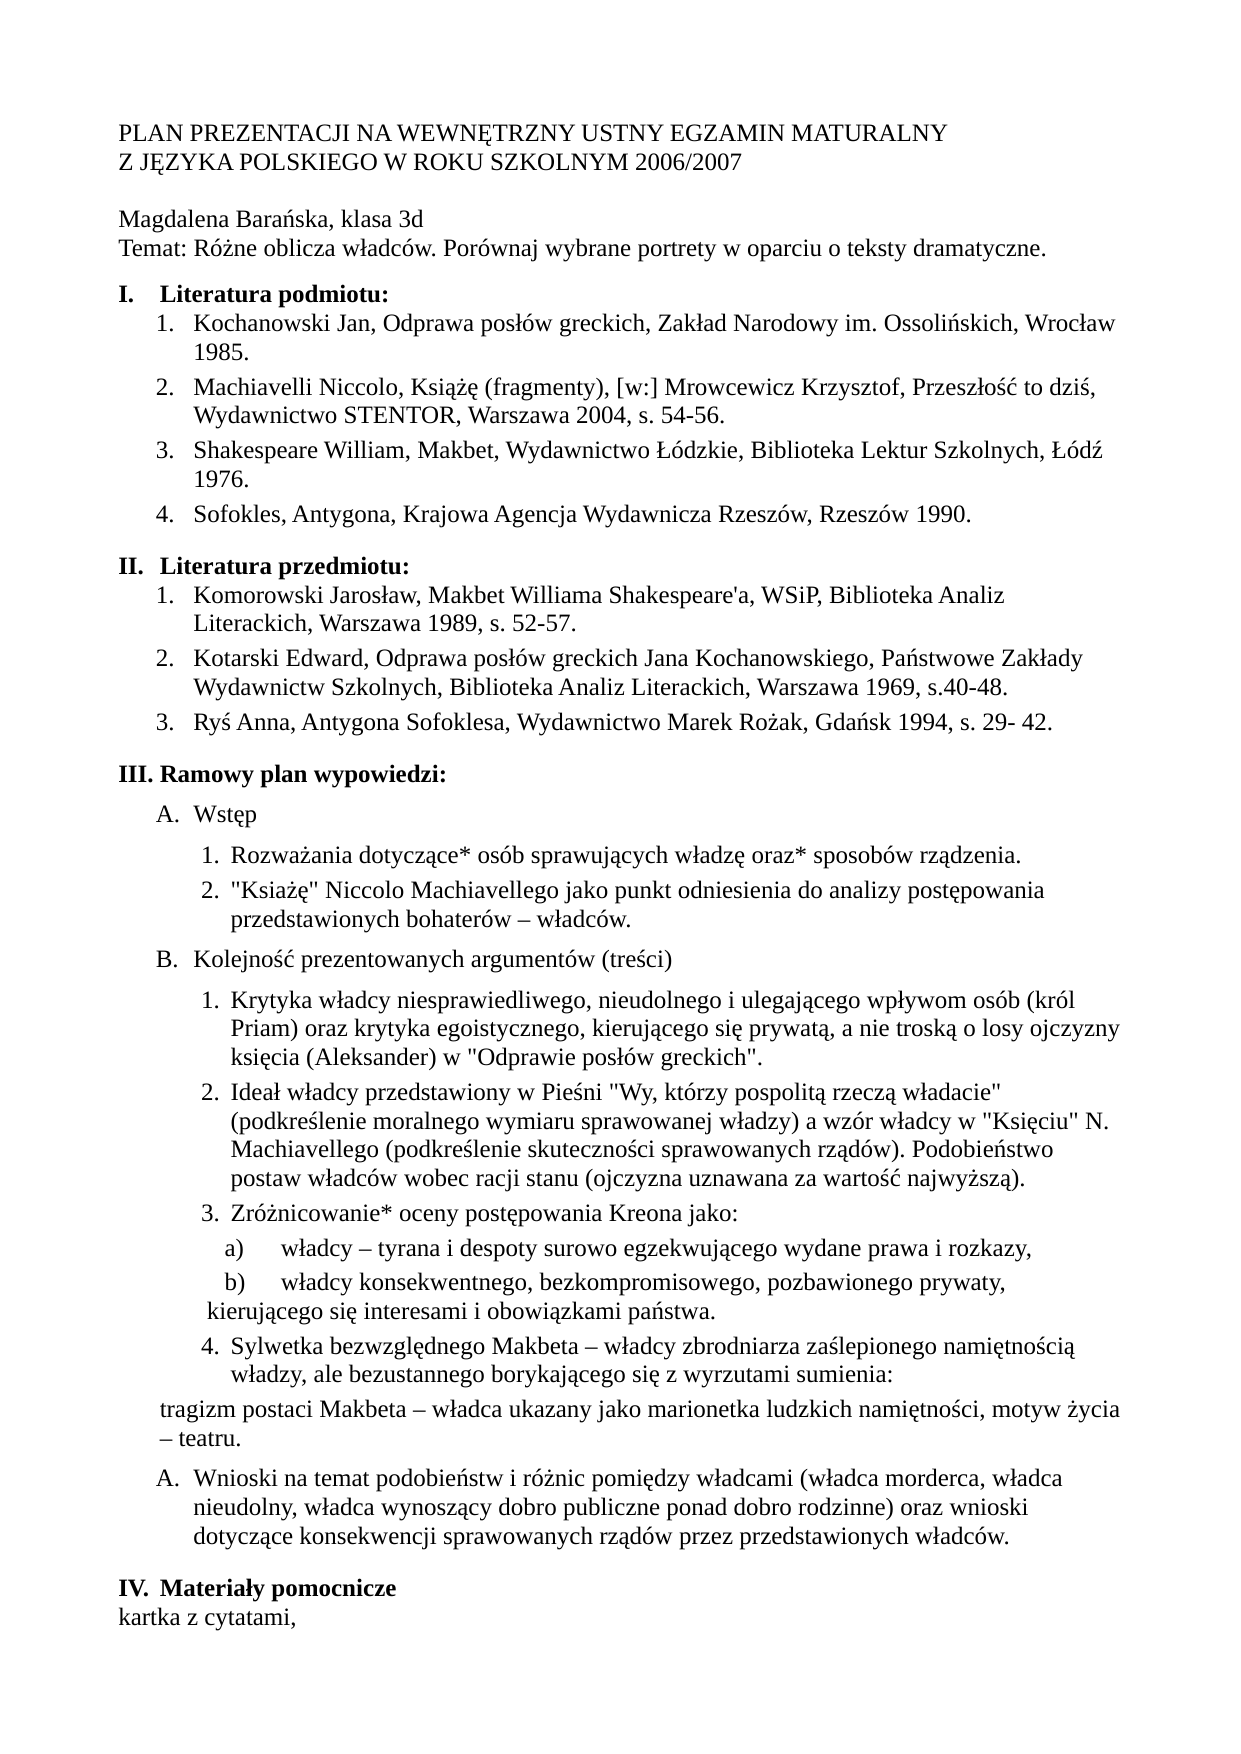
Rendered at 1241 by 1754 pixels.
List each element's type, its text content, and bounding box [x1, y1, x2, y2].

text Magdalena Barańska, klasa 3d [118, 204, 1122, 233]
list władcy konsekwentnego, bezkompromisowego, pozbawionego prywaty, kierującego się interesami i obowiązkami państwa. [207, 1267, 1122, 1325]
list Rozważania dotyczące* osób sprawujących władzę oraz* sposobów rządzenia. [201, 840, 1122, 869]
list Ideał władcy przedstawiony w Pieśni "Wy, którzy pospolitą rzeczą władacie" (podkreślenie moralnego wymiaru sprawowanej władzy) a wzór władcy w "Księciu" N. Machiavellego (podkreślenie skuteczności sprawowanych rządów). Podobieństwo postaw władców wobec racji stanu (ojczyzna uznawana za wartość najwyższą). [201, 1077, 1122, 1192]
list Sylwetka bezwzględnego Makbeta – władcy zbrodniarza zaślepionego namiętnością władzy, ale bezustannego borykającego się z wyrzutami sumienia: [201, 1331, 1122, 1388]
list Ramowy plan wypowiedzi: [118, 759, 1122, 788]
list Komorowski Jarosław, Makbet Williama Shakespeare'a, WSiP, Biblioteka Analiz Literackich, Warszawa 1989, s. 52-57. [156, 580, 1122, 637]
list Krytyka władcy niesprawiedliwego, nieudolnego i ulegającego wpływom osób (król Priam) oraz krytyka egoistycznego, kierującego się prywatą, a nie troską o losy ojczyzny księcia (Aleksander) w "Odprawie posłów greckich". [201, 985, 1122, 1071]
list Materiały pomocnicze [118, 1573, 1122, 1602]
list Kolejność prezentowanych argumentów (treści) [156, 944, 1122, 973]
list Zróżnicowanie* oceny postępowania Kreona jako: [201, 1198, 1122, 1227]
text Z JĘZYKA POLSKIEGO W ROKU SZKOLNYM 2006/2007 [118, 147, 1122, 176]
text kartka z cytatami, [118, 1602, 1122, 1631]
list Kochanowski Jan, Odprawa posłów greckich, Zakład Narodowy im. Ossolińskich, Wrocław 1985. [156, 308, 1122, 366]
list Shakespeare William, Makbet, Wydawnictwo Łódzkie, Biblioteka Lektur Szkolnych, Łódź 1976. [156, 435, 1122, 493]
list Sofokles, Antygona, Krajowa Agencja Wydawnicza Rzeszów, Rzeszów 1990. [156, 499, 1122, 527]
list Machiavelli Niccolo, Książę (fragmenty), [w:] Mrowcewicz Krzysztof, Przeszłość to dziś, Wydawnictwo STENTOR, Warszawa 2004, s. 54-56. [156, 372, 1122, 429]
list "Ksiażę" Niccolo Machiavellego jako punkt odniesienia do analizy postępowania przedstawionych bohaterów – władców. [201, 875, 1122, 932]
list Kotarski Edward, Odprawa posłów greckich Jana Kochanowskiego, Państwowe Zakłady Wydawnictw Szkolnych, Biblioteka Analiz Literackich, Warszawa 1969, s.40-48. [156, 643, 1122, 701]
list Literatura podmiotu: [118, 279, 1122, 308]
list władcy – tyrana i despoty surowo egzekwującego wydane prawa i rozkazy, [207, 1233, 1122, 1261]
list Wstęp [156, 799, 1122, 828]
list Literatura przedmiotu: [118, 551, 1122, 580]
text Temat: Różne oblicza władców. Porównaj wybrane portrety w oparciu o teksty dramatyczne. [118, 233, 1122, 262]
text tragizm postaci Makbeta – władca ukazany jako marionetka ludzkich namiętności, motyw życia – teatru. [159, 1394, 1122, 1452]
text PLAN PREZENTACJI NA WEWNĘTRZNY USTNY EGZAMIN MATURALNY [118, 118, 1122, 147]
list Ryś Anna, Antygona Sofoklesa, Wydawnictwo Marek Rożak, Gdańsk 1994, s. 29- 42. [156, 707, 1122, 735]
list Wnioski na temat podobieństw i różnic pomiędzy władcami (władca morderca, władca nieudolny, władca wynoszący dobro publiczne ponad dobro rodzinne) oraz wnioski dotyczące konsekwencji sprawowanych rządów przez przedstawionych władców. [156, 1463, 1122, 1550]
